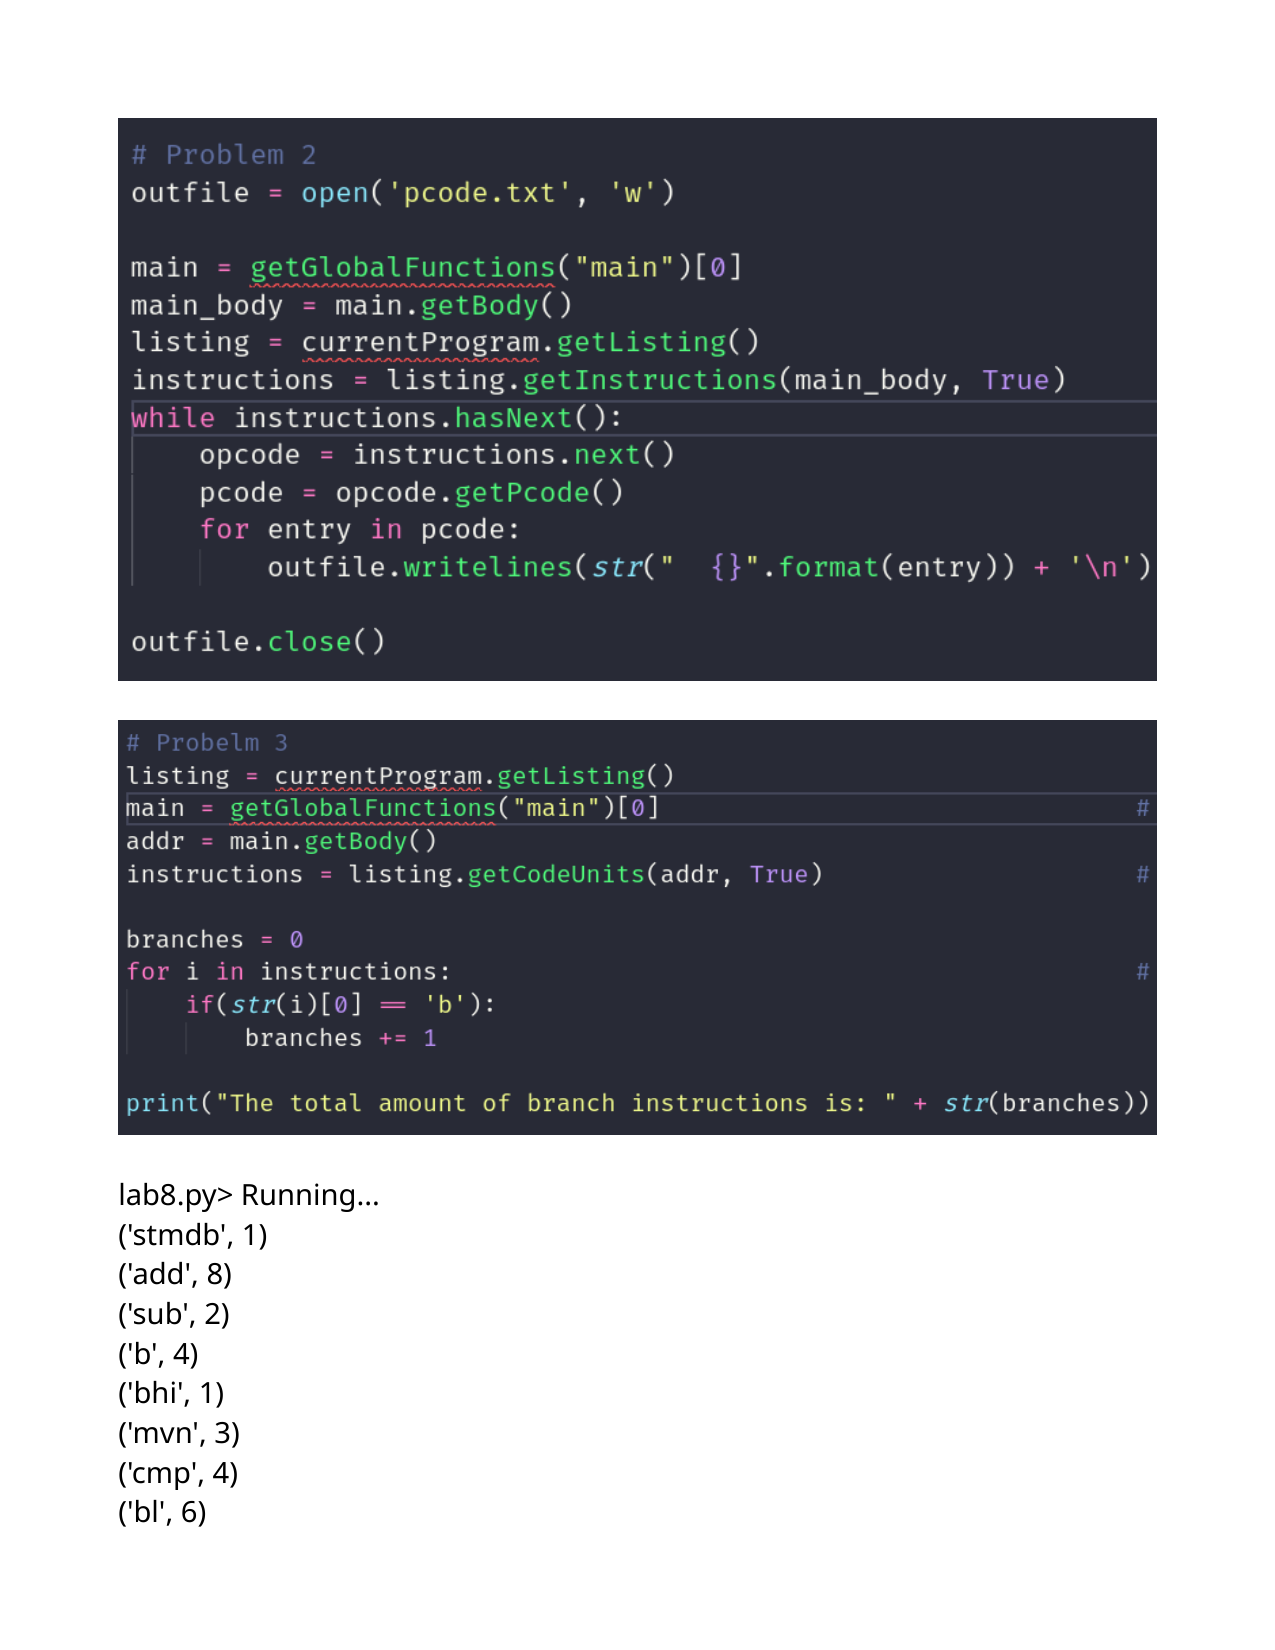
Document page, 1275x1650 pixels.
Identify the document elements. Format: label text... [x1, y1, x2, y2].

text ('bhi', 1) [118, 1373, 1157, 1412]
text ('add', 8) [118, 1254, 1157, 1293]
picture [118, 720, 1157, 1135]
picture [118, 118, 1157, 681]
text ('sub', 2) [118, 1293, 1157, 1333]
text lab8.py> Running... [118, 1174, 1157, 1214]
text ('bl', 6) [118, 1492, 1157, 1531]
text ('mvn', 3) [118, 1412, 1157, 1452]
text ('cmp', 4) [118, 1452, 1157, 1492]
text ('b', 4) [118, 1333, 1157, 1373]
text ('stmdb', 1) [118, 1214, 1157, 1254]
